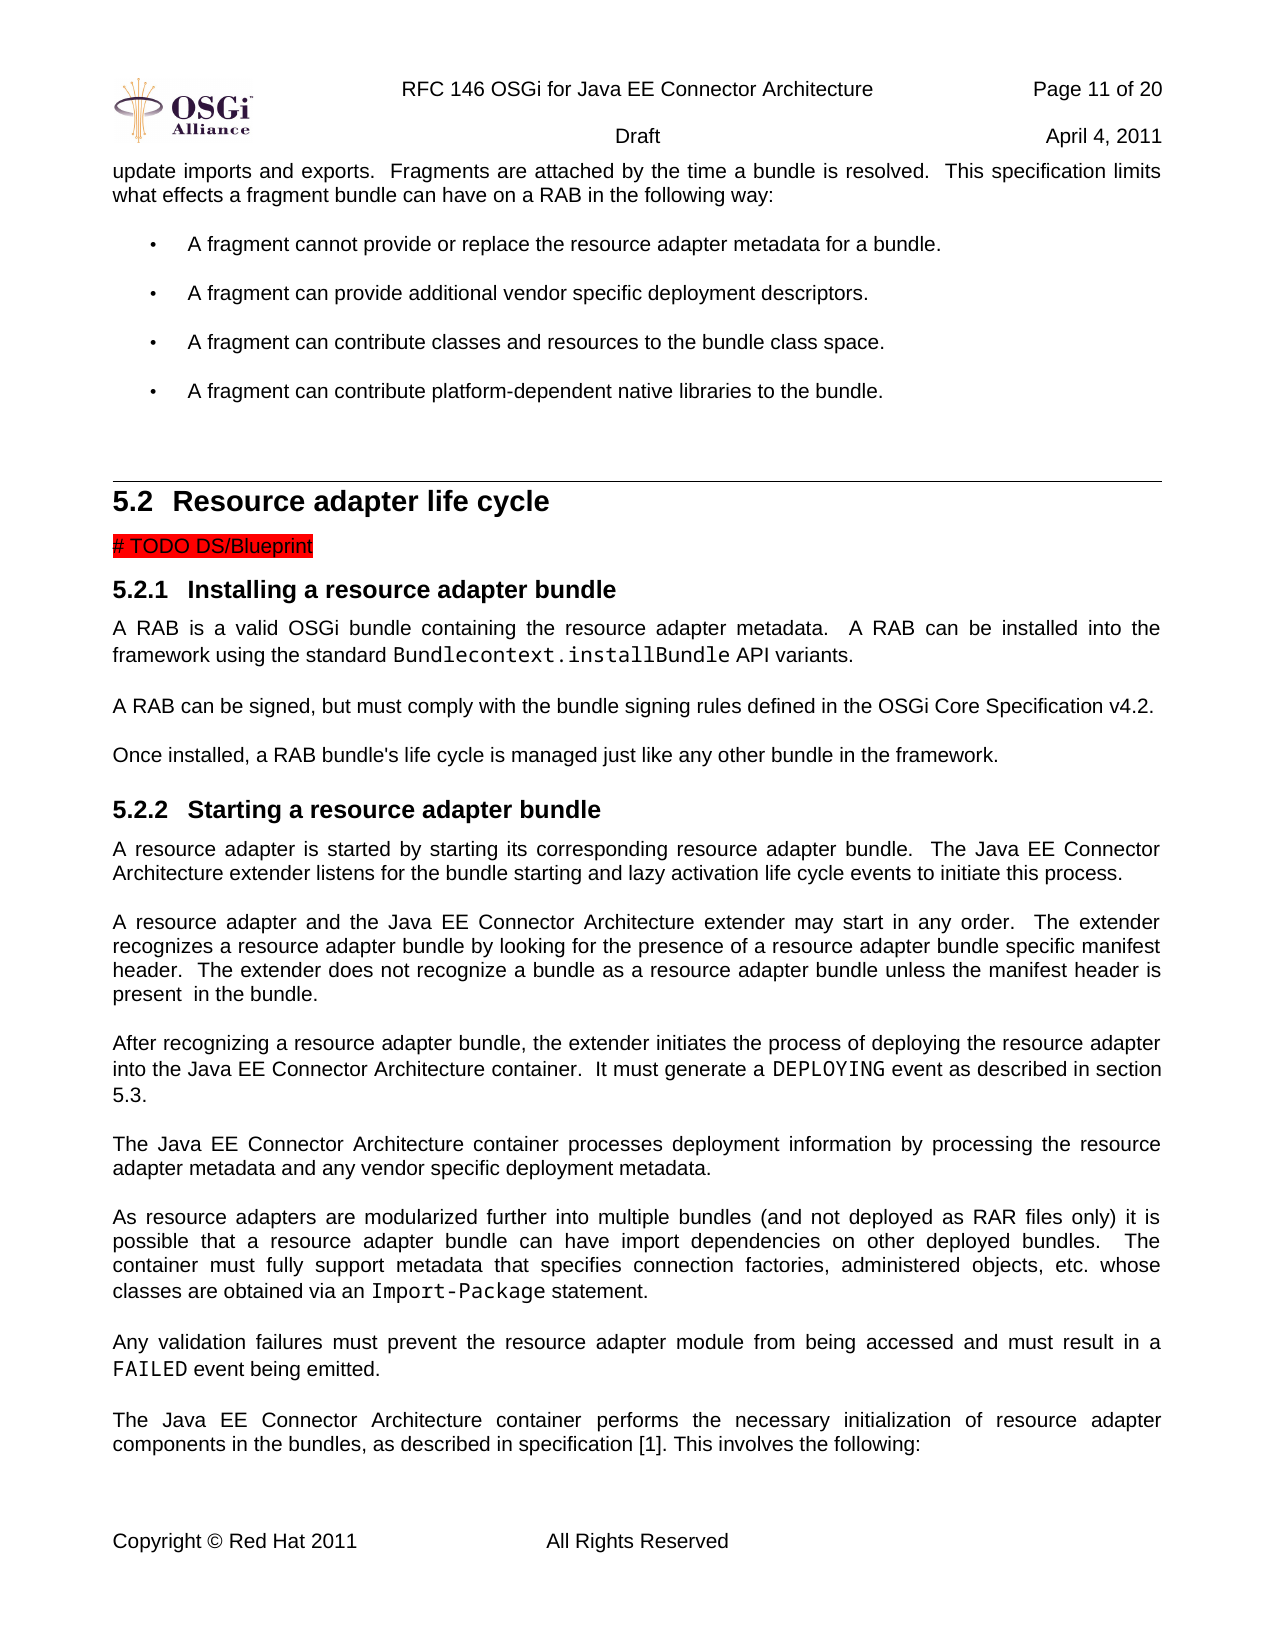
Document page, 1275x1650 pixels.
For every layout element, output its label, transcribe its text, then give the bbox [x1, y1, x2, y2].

text A RAB can be signed, but must comply with the bundle signing rules defined in the OSGi Core Specification v4.2. [112, 693, 1162, 717]
subtitle Starting a resource adapter bundle [112, 796, 1162, 824]
text update imports and exports. Fragments are attached by the time a bundle is resolved. This specification limits what effects a fragment bundle can have on a RAB in the following way: [112, 159, 1162, 207]
text As resource adapters are modularized further into multiple bundles (and not deployed as RAR files only) it is possible that a resource adapter bundle can have import dependencies on other deployed bundles. The container must fully support metadata that specifies connection factories, administered objects, etc. whose classes are obtained via an Import-Package statement. [112, 1205, 1162, 1305]
subtitle Resource adapter life cycle [112, 482, 1162, 517]
text After recognizing a resource adapter bundle, the extender initiates the process of deploying the resource adapter into the Java EE Connector Architecture container. It must generate a DEPLOYING event as described in section 5.3. [112, 1031, 1162, 1107]
text A RAB is a valid OSGi bundle containing the resource adapter metadata. A RAB can be installed into the framework using the standard Bundlecontext.installBundle API variants. [112, 616, 1162, 668]
text Any validation failures must prevent the resource adapter module from being accessed and must result in a FAILED event being emitted. [112, 1330, 1162, 1382]
text The Java EE Connector Architecture container performs the necessary initialization of resource adapter components in the bundles, as described in specification [1]. This involves the following: [112, 1407, 1162, 1455]
list A fragment can provide additional vendor specific deployment descriptors. [150, 281, 1162, 305]
text A resource adapter and the Java EE Connector Architecture extender may start in any order. The extender recognizes a resource adapter bundle by looking for the presence of a resource adapter bundle specific manifest header. The extender does not recognize a bundle as a resource adapter bundle unless the manifest header is present in the bundle. [112, 910, 1162, 1006]
text Once installed, a RAB bundle's life cycle is managed just like any other bundle in the framework. [112, 742, 1162, 766]
text The Java EE Connector Architecture container processes deployment information by processing the resource adapter metadata and any vendor specific deployment metadata. [112, 1132, 1162, 1180]
subtitle Installing a resource adapter bundle [112, 575, 1162, 603]
list A fragment cannot provide or replace the resource adapter metadata for a bundle. [150, 232, 1162, 256]
list A fragment can contribute classes and resources to the bundle class space. [150, 330, 1162, 354]
list A fragment can contribute platform-dependent native libraries to the bundle. [150, 379, 1162, 403]
picture [114, 78, 254, 143]
text # TODO DS/Blueprint [112, 534, 1162, 558]
text A resource adapter is started by starting its corresponding resource adapter bundle. The Java EE Connector Architecture extender listens for the bundle starting and lazy activation life cycle events to initiate this process. [112, 837, 1162, 885]
